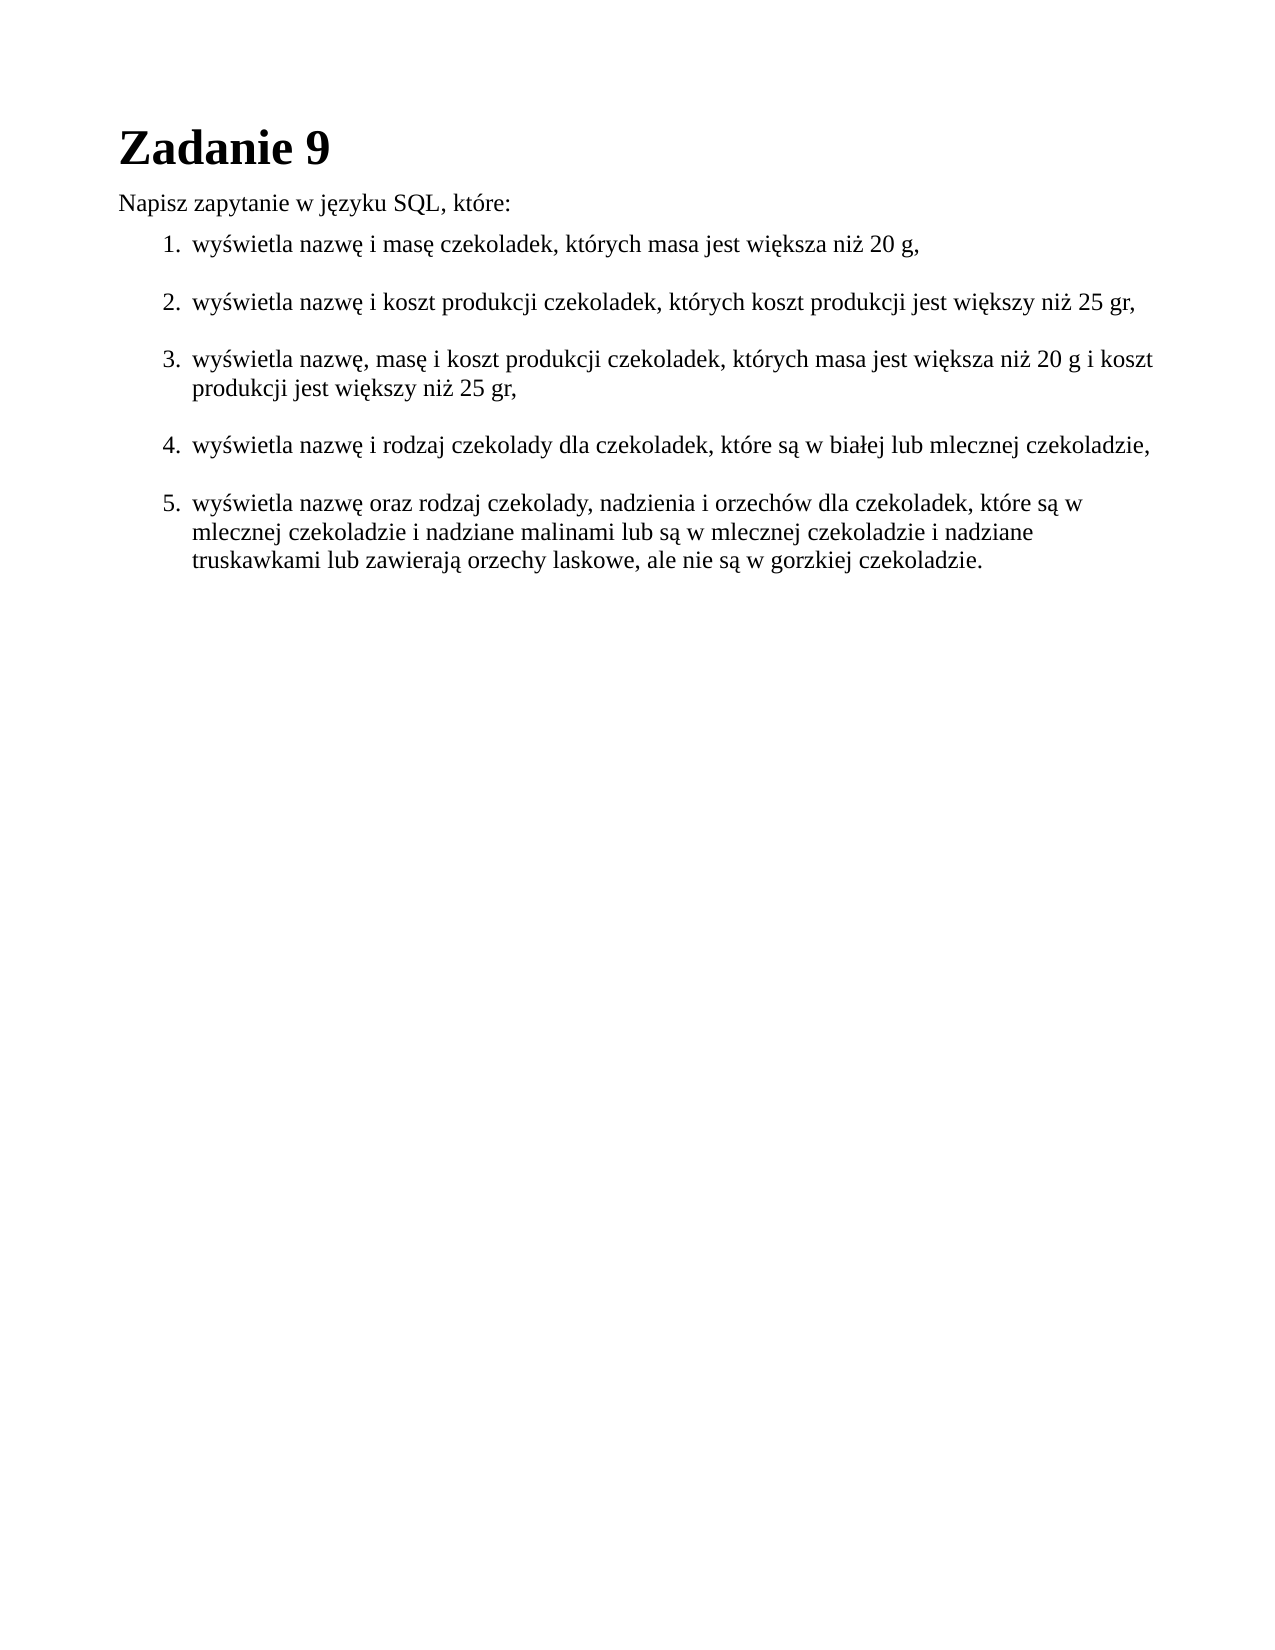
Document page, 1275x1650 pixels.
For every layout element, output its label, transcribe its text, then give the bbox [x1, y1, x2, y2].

text Napisz zapytanie w języku SQL, które: [118, 188, 1157, 217]
list wyświetla nazwę oraz rodzaj czekolady, nadzienia i orzechów dla czekoladek, które są w mlecznej czekoladzie i nadziane malinami lub są w mlecznej czekoladzie i nadziane truskawkami lub zawierają orzechy laskowe, ale nie są w gorzkiej czekoladzie. [162, 488, 1157, 574]
list wyświetla nazwę i koszt produkcji czekoladek, których koszt produkcji jest większy niż 25 gr, [162, 287, 1157, 316]
list wyświetla nazwę i rodzaj czekolady dla czekoladek, które są w białej lub mlecznej czekoladzie, [162, 431, 1157, 459]
list wyświetla nazwę, masę i koszt produkcji czekoladek, których masa jest większa niż 20 g i koszt produkcji jest większy niż 25 gr, [162, 344, 1157, 402]
subtitle Zadanie 9 [118, 118, 1157, 176]
list wyświetla nazwę i masę czekoladek, których masa jest większa niż 20 g, [162, 229, 1157, 258]
